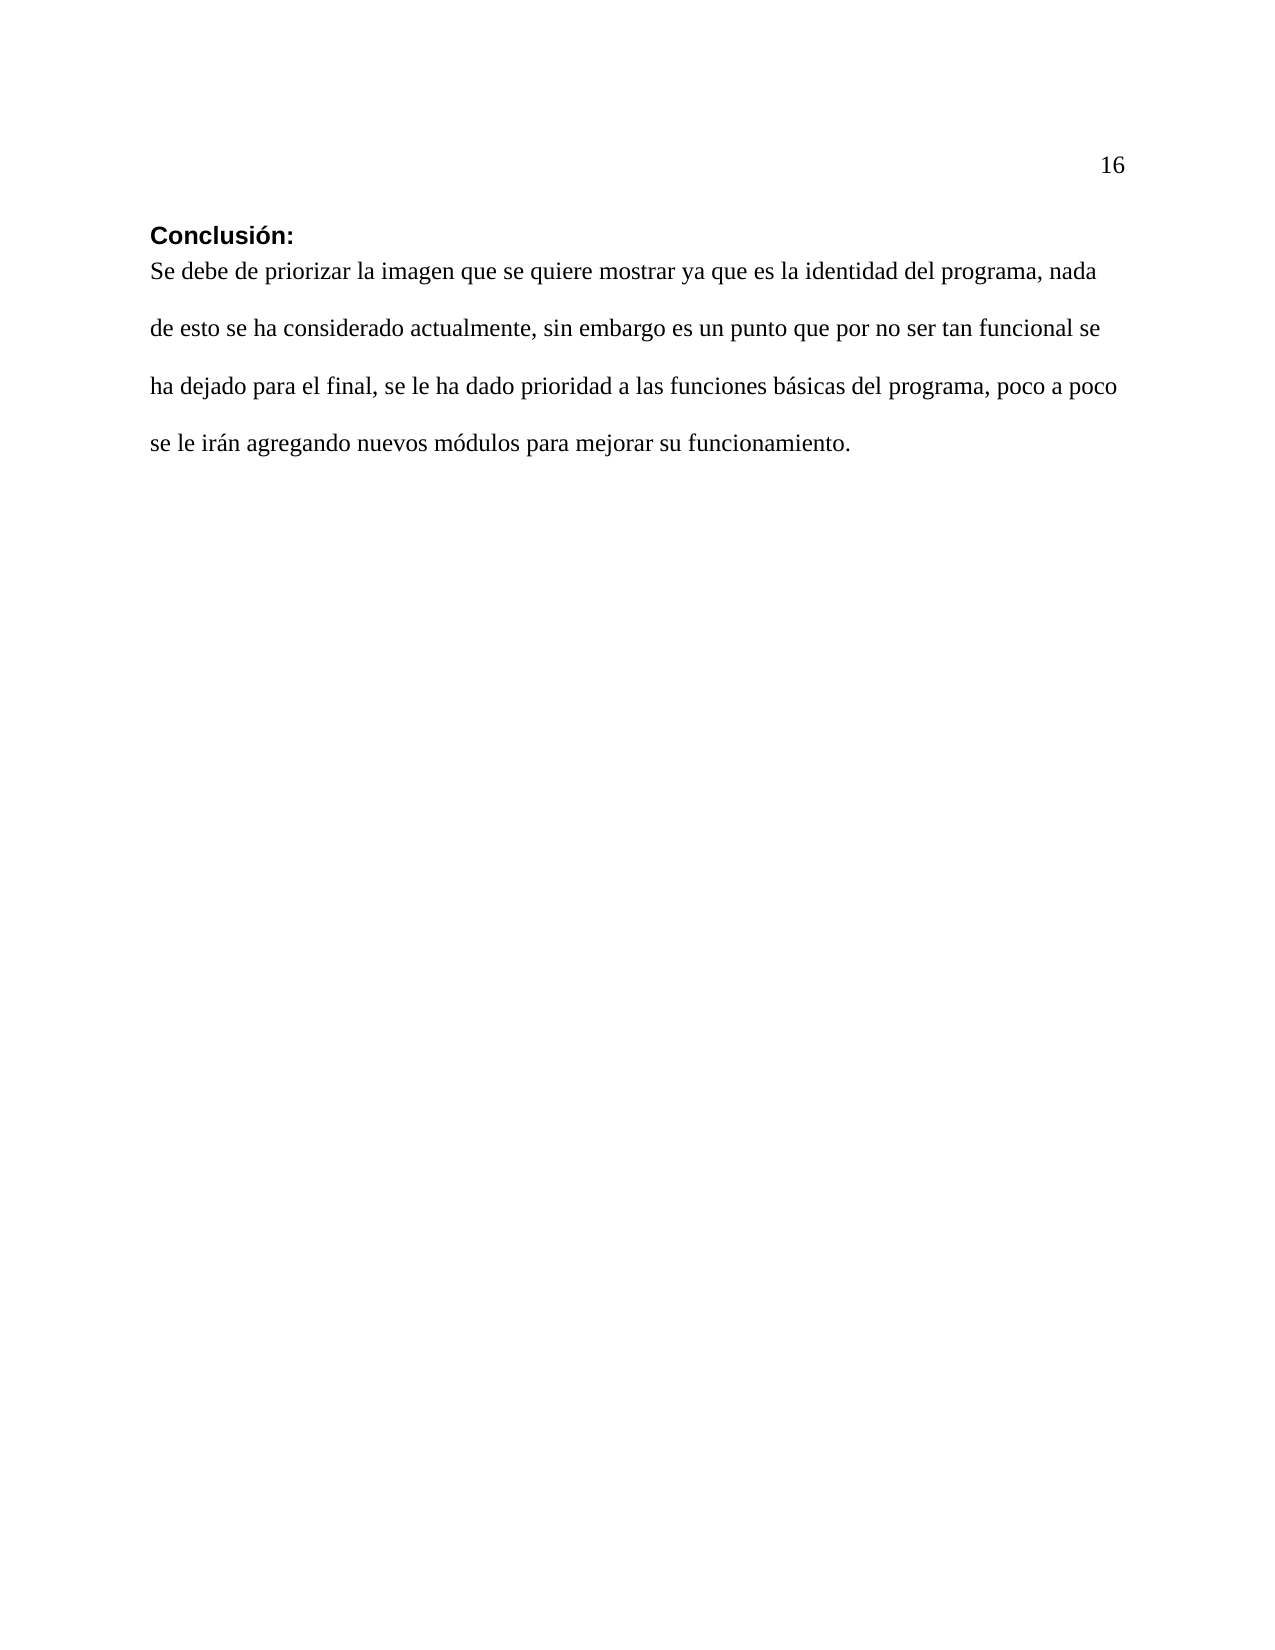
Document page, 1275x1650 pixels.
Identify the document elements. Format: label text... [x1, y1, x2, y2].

text Se debe de priorizar la imagen que se quiere mostrar ya que es la identidad del programa, nada de esto se ha considerado actualmente, sin embargo es un punto que por no ser tan funcional se ha dejado para el final, se le ha dado prioridad a las funciones básicas del programa, poco a poco se le irán agregando nuevos módulos para mejorar su funcionamiento. [150, 256, 1125, 457]
subtitle Conclusión: [150, 221, 1125, 249]
